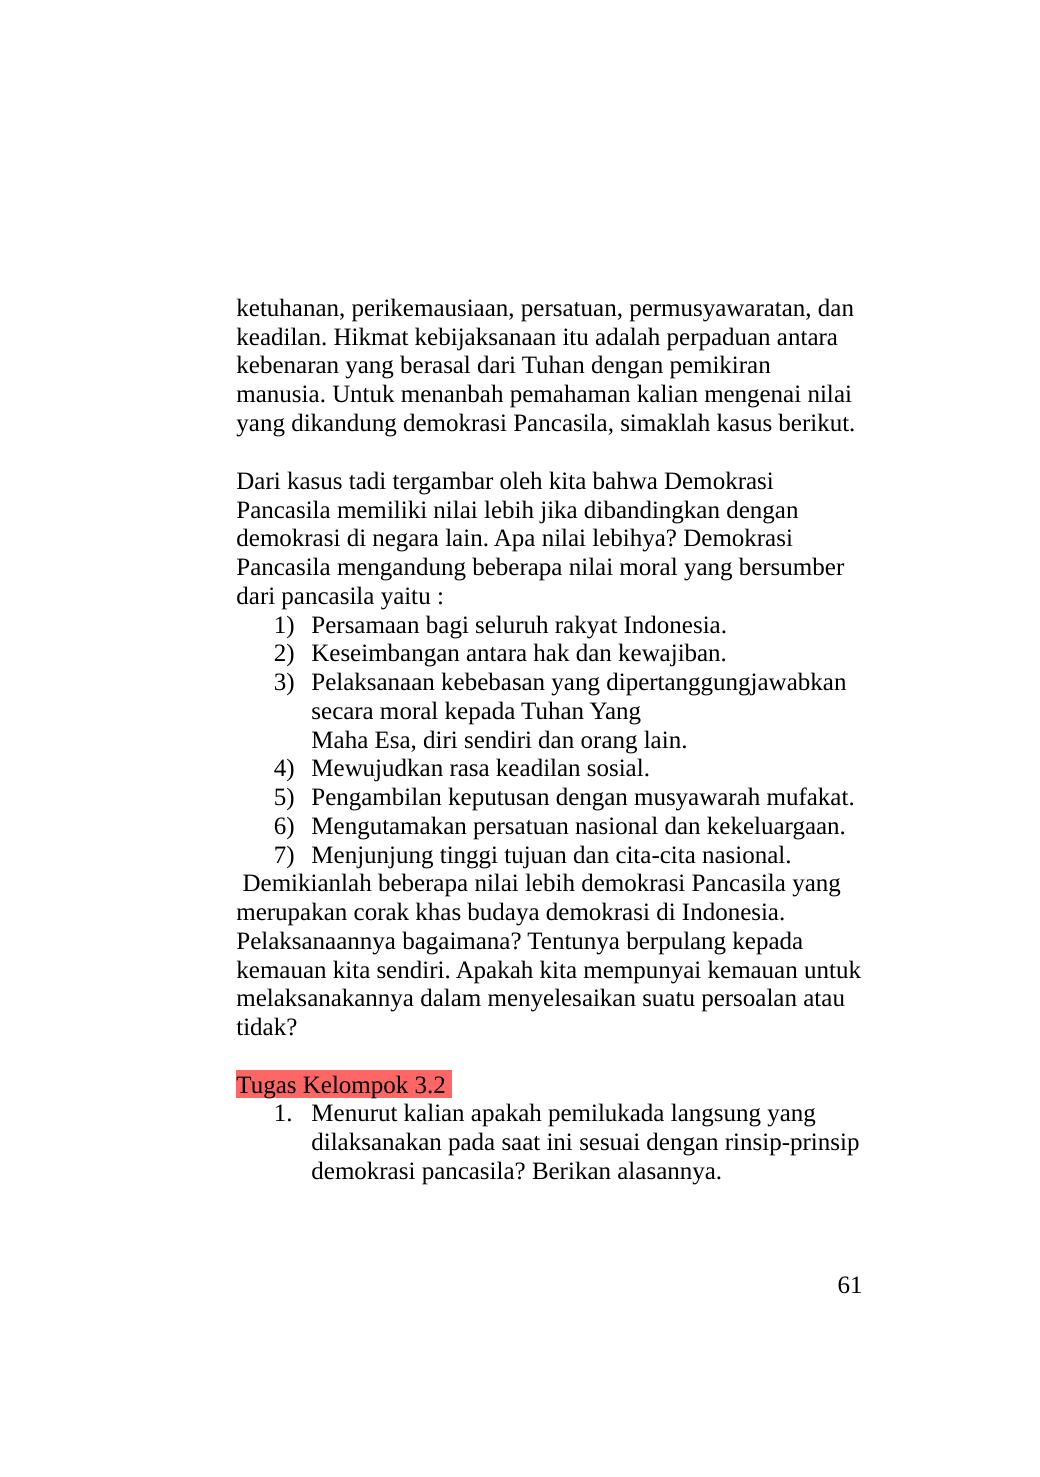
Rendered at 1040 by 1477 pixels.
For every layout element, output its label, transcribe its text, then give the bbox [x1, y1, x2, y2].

list Maha Esa, diri sendiri dan orang lain. [274, 725, 862, 753]
list Menurut kalian apakah pemilukada langsung yang dilaksanakan pada saat ini sesuai dengan rinsip-prinsip demokrasi pancasila? Berikan alasannya. [274, 1098, 862, 1185]
text ketuhanan, perikemausiaan, persatuan, permusyawaratan, dan keadilan. Hikmat kebijaksanaan itu adalah perpaduan antara kebenaran yang berasal dari Tuhan dengan pemikiran manusia. Untuk menanbah pemahaman kalian mengenai nilai yang dikandung demokrasi Pancasila, simaklah kasus berikut. [236, 293, 862, 437]
list Menjunjung tinggi tujuan dan cita-cita nasional. [274, 840, 862, 868]
text Dari kasus tadi tergambar oleh kita bahwa Demokrasi Pancasila memiliki nilai lebih jika dibandingkan dengan demokrasi di negara lain. Apa nilai lebihya? Demokrasi Pancasila mengandung beberapa nilai moral yang bersumber dari pancasila yaitu : [236, 466, 862, 610]
list Mengutamakan persatuan nasional dan kekeluargaan. [274, 811, 862, 840]
list Pelaksanaan kebebasan yang dipertanggungjawabkan secara moral kepada Tuhan Yang [274, 667, 862, 725]
text Tugas Kelompok 3.2 [236, 1070, 862, 1098]
list Persamaan bagi seluruh rakyat Indonesia. [274, 610, 862, 638]
list Keseimbangan antara hak dan kewajiban. [274, 638, 862, 667]
text Demikianlah beberapa nilai lebih demokrasi Pancasila yang merupakan corak khas budaya demokrasi di Indonesia. Pelaksanaannya bagaimana? Tentunya berpulang kepada kemauan kita sendiri. Apakah kita mempunyai kemauan untuk melaksanakannya dalam menyelesaikan suatu persoalan atau tidak? [236, 868, 862, 1041]
list Mewujudkan rasa keadilan sosial. [274, 753, 862, 782]
list Pengambilan keputusan dengan musyawarah mufakat. [274, 782, 862, 811]
